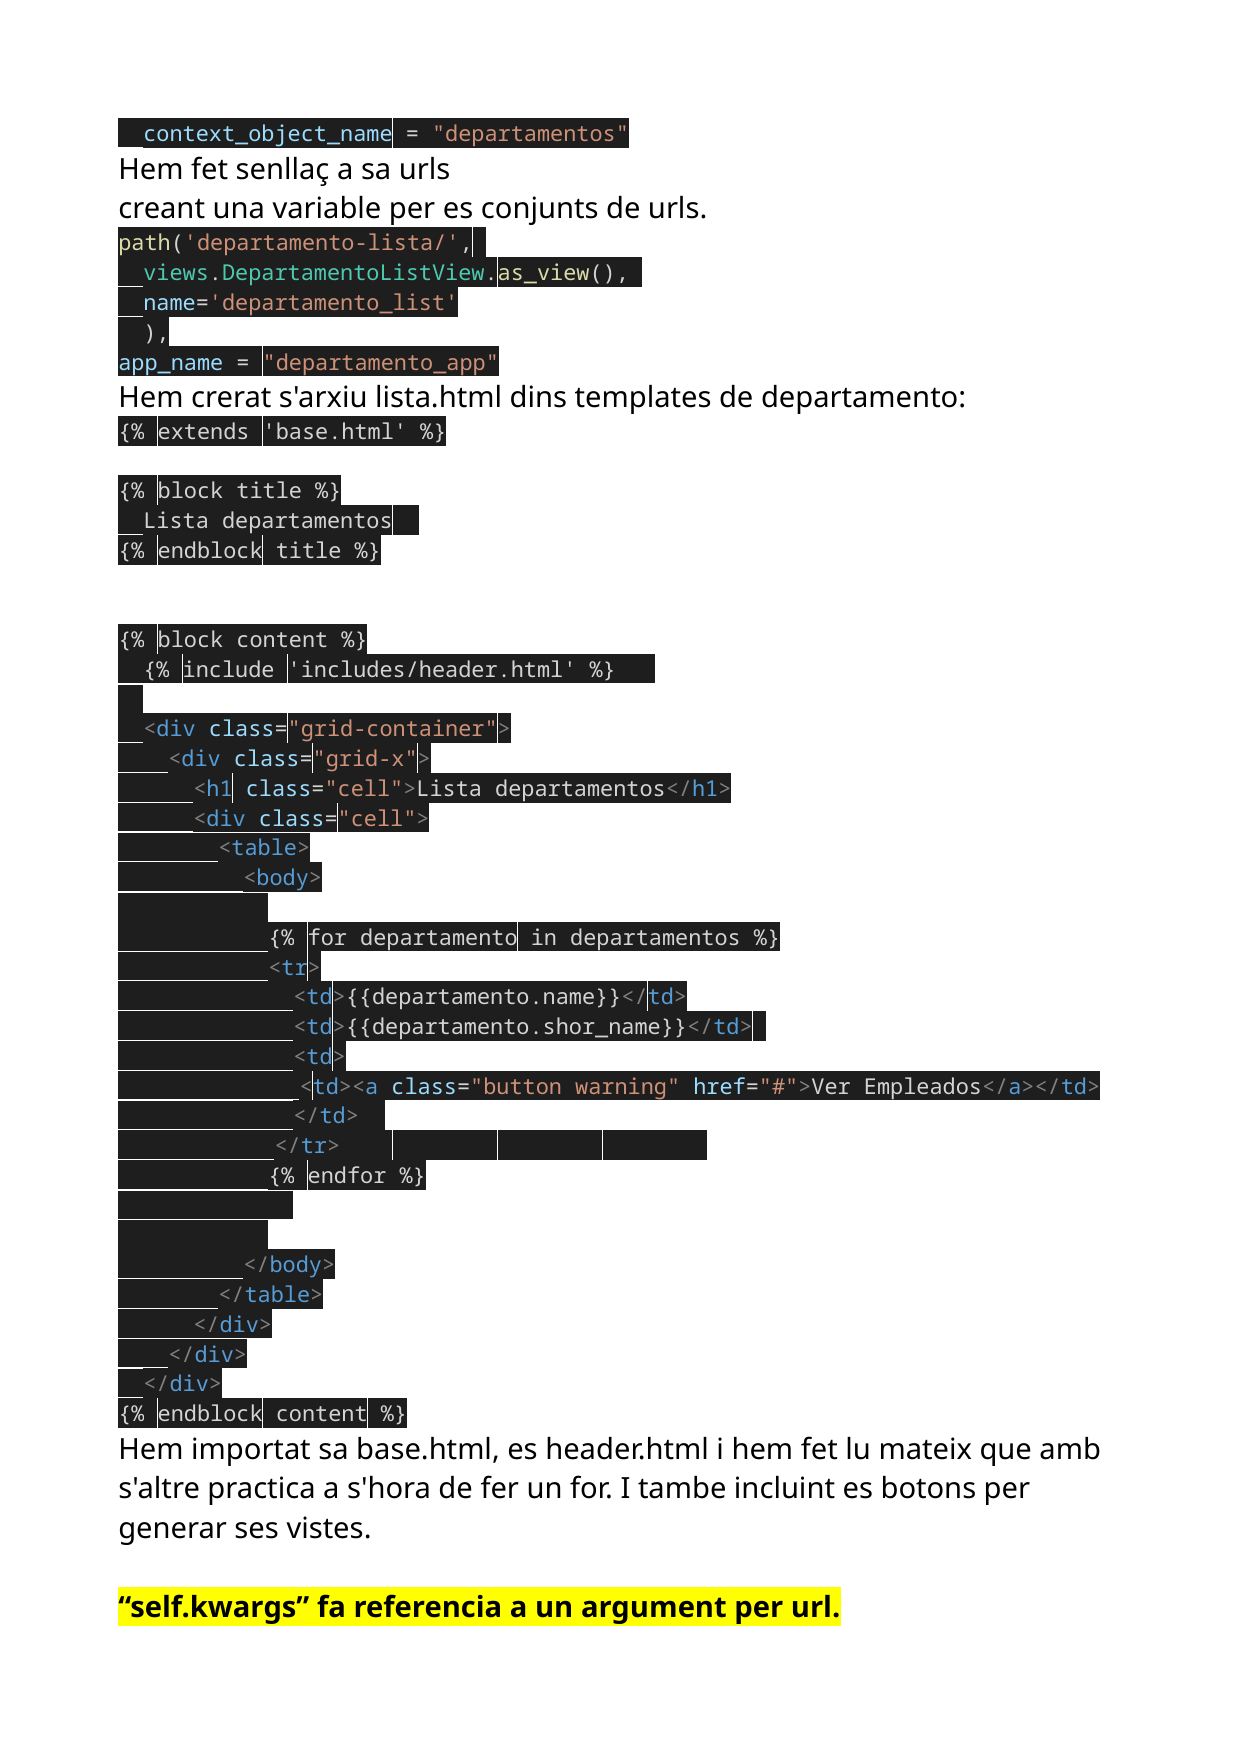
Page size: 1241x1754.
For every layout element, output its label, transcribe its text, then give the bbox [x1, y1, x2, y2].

text “self.kwargs” fa referencia a un argument per url. [118, 1587, 1122, 1626]
text app_name = "departamento_app" [118, 346, 1122, 376]
text Hem importat sa base.html, es header.html i hem fet lu mateix que amb s'altre practica a s'hora de fer un for. I tambe incluint es botons per generar ses vistes. [118, 1428, 1122, 1547]
text ), [118, 317, 1122, 346]
text </tr> [118, 1130, 1122, 1160]
text Lista departamentos [118, 505, 1122, 535]
text {% include 'includes/header.html' %} [118, 654, 1122, 683]
text <table> [118, 832, 1122, 862]
text <td><a class="button warning" href="#">Ver Empleados</a></td> [118, 1071, 1122, 1100]
text </table> [118, 1279, 1122, 1309]
text Hem crerat s'arxiu lista.html dins templates de departamento: [118, 376, 1122, 416]
text Hem fet senllaç a sa urls [118, 148, 1122, 188]
text {% endfor %} [118, 1160, 1122, 1190]
text <div class="cell"> [118, 803, 1122, 832]
text creant una variable per es conjunts de urls. [118, 188, 1122, 227]
text </td> [118, 1100, 1122, 1130]
text {% endblock title %} [118, 535, 1122, 565]
text {% for departamento in departamentos %} [118, 922, 1122, 951]
text <body> [118, 862, 1122, 892]
text </body> [118, 1249, 1122, 1279]
text <div class="grid-x"> [118, 743, 1122, 773]
text </div> [118, 1309, 1122, 1338]
text path('departamento-lista/', [118, 227, 1122, 257]
text {% block title %} [118, 475, 1122, 505]
text {% endblock content %} [118, 1398, 1122, 1428]
text <h1 class="cell">Lista departamentos</h1> [118, 773, 1122, 803]
text {% extends 'base.html' %} [118, 416, 1122, 446]
text views.DepartamentoListView.as_view(), [118, 257, 1122, 287]
text <tr> [118, 951, 1122, 981]
text name='departamento_list' [118, 287, 1122, 317]
text {% block content %} [118, 624, 1122, 654]
text <td> [118, 1041, 1122, 1071]
text <div class="grid-container"> [118, 713, 1122, 743]
text context_object_name = "departamentos" [118, 118, 1122, 148]
text </div> [118, 1338, 1122, 1368]
text <td>{{departamento.name}}</td> [118, 981, 1122, 1011]
text <td>{{departamento.shor_name}}</td> [118, 1011, 1122, 1041]
text </div> [118, 1368, 1122, 1398]
